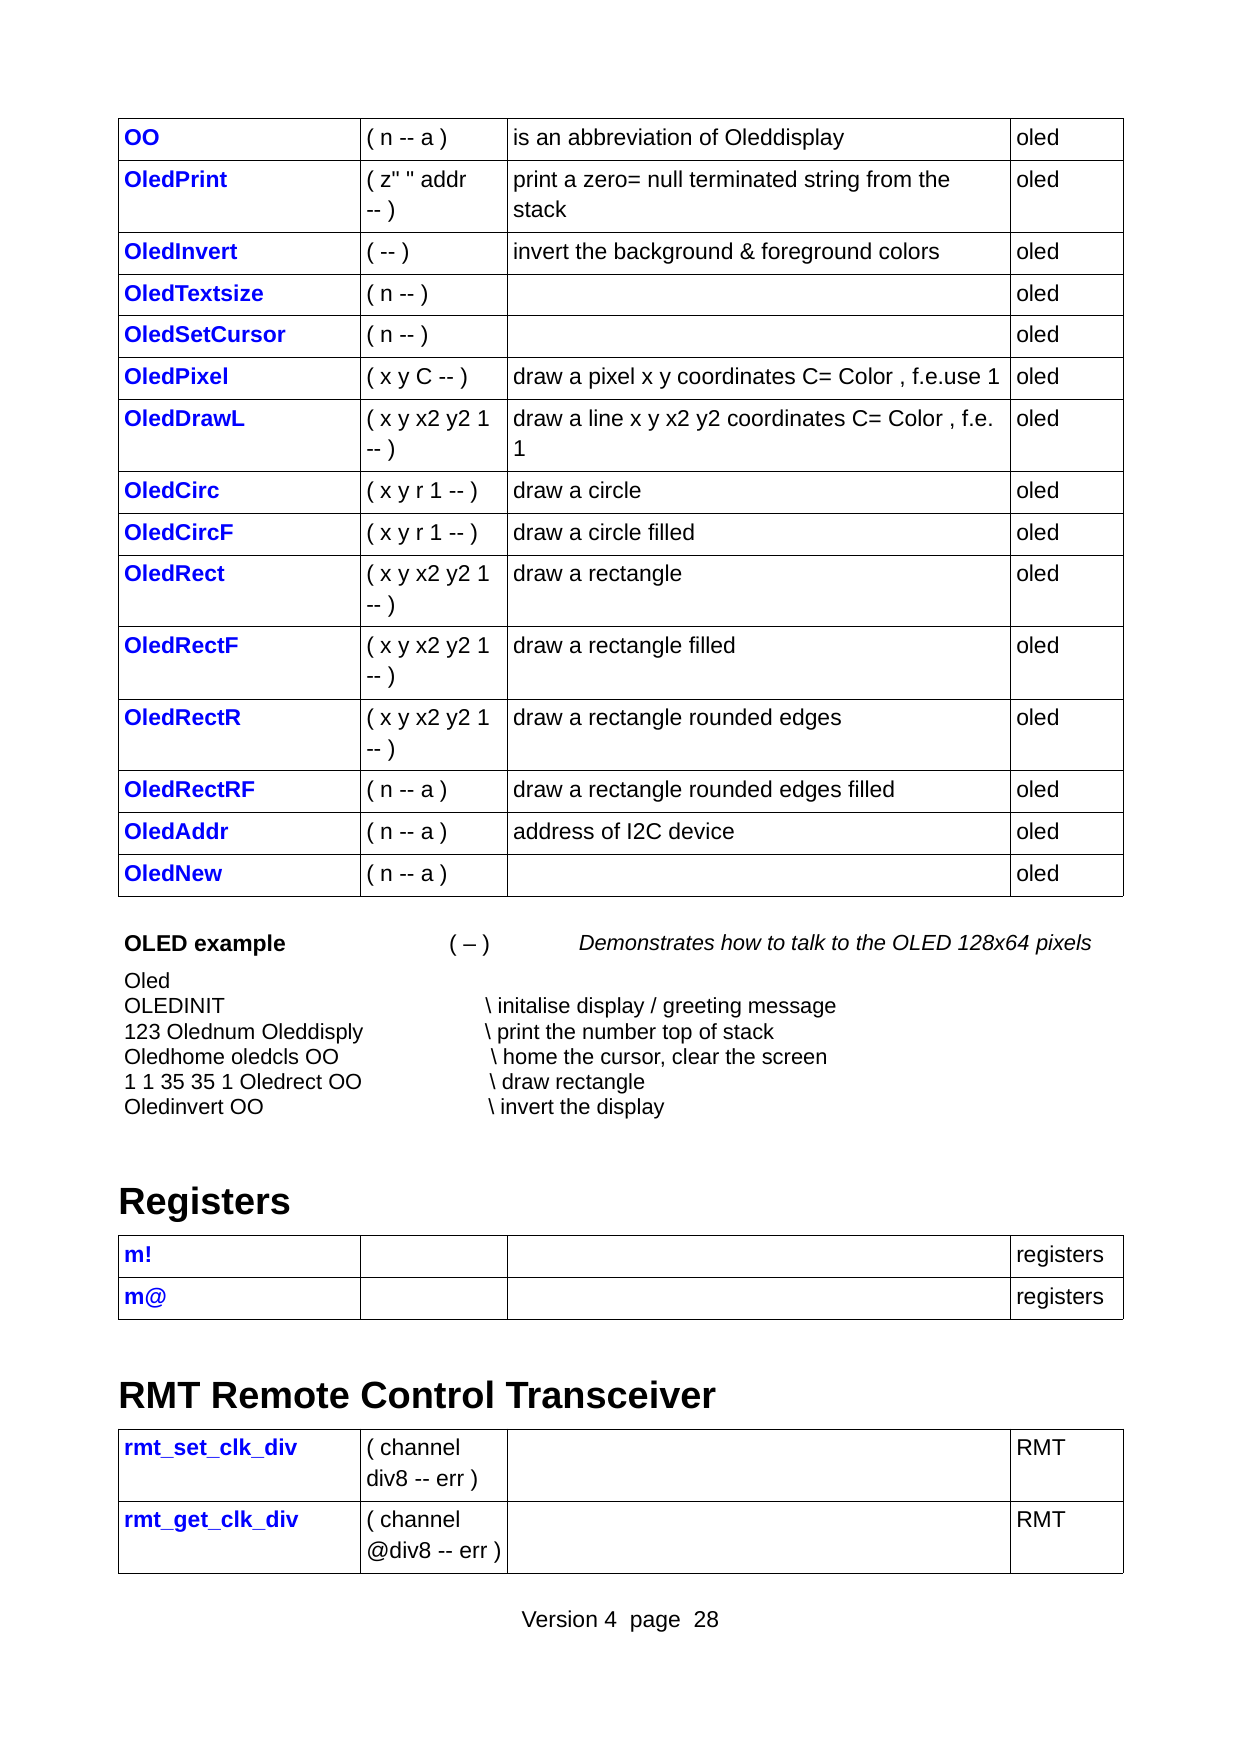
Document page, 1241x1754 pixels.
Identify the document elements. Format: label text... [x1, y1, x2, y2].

table_cell [508, 1278, 1010, 1318]
table_header RMT [1011, 1430, 1123, 1501]
table_cell [508, 1502, 1010, 1572]
table_cell is an abbreviation of Oleddisplay [508, 119, 1010, 160]
table_cell registers [1011, 1278, 1123, 1318]
table_cell ( n -- a ) [361, 813, 507, 854]
table_cell OledRectRF [119, 771, 360, 812]
table_cell ( x y x2 y2 1 -- ) [361, 700, 507, 770]
table_cell OledTextsize [119, 275, 360, 315]
table_cell OledAddr [119, 813, 360, 854]
table_header registers [1011, 1236, 1123, 1277]
table_header [508, 1430, 1010, 1501]
subtitle Registers [118, 1179, 1122, 1222]
table_cell oled [1011, 400, 1123, 471]
table_cell ( n -- ) [361, 275, 507, 315]
table_cell m@ [119, 1278, 360, 1318]
table_cell OledCircF [119, 514, 360, 554]
table_cell ( channel @div8 -- err ) [361, 1502, 507, 1572]
table_cell OO [119, 119, 360, 160]
table_cell draw a rectangle rounded edges filled [508, 771, 1010, 812]
table_cell ( n -- a ) [361, 119, 507, 160]
table_header OLED example [118, 925, 437, 962]
table_cell OledNew [119, 855, 360, 896]
table_cell oled [1011, 275, 1123, 315]
table_cell OledCirc [119, 472, 360, 513]
table_cell oled [1011, 316, 1123, 357]
table_cell [361, 1278, 507, 1318]
table_cell OledRectR [119, 700, 360, 770]
table_cell ( x y r 1 -- ) [361, 472, 507, 513]
table_cell OledPrint [119, 161, 360, 232]
table_cell OledRect [119, 556, 360, 626]
table_cell oled [1011, 556, 1123, 626]
table_cell ( x y C -- ) [361, 358, 507, 399]
table_cell oled [1011, 161, 1123, 232]
table_cell OledDrawL [119, 400, 360, 471]
table_header ( channel div8 -- err ) [361, 1430, 507, 1501]
table_cell [508, 855, 1010, 896]
table_cell OledRectF [119, 627, 360, 698]
table_cell oled [1011, 855, 1123, 896]
table_cell invert the background & foreground colors [508, 233, 1010, 274]
table_cell oled [1011, 700, 1123, 770]
table_cell draw a rectangle rounded edges [508, 700, 1010, 770]
table_cell ( n -- a ) [361, 771, 507, 812]
table_header Demonstrates how to talk to the OLED 128x64 pixels [573, 925, 1123, 962]
table_cell rmt_get_clk_div [119, 1502, 360, 1572]
table_cell oled [1011, 233, 1123, 274]
table_cell Oled OLEDINIT \ initalise display / greeting message 123 Olednum Oleddisply \ print the number top of stack Oledhome oledcls OO \ home the cursor, clear the screen 1 1 35 35 1 Oledrect OO \ draw rectangle Oledinvert OO \ invert the display [118, 963, 1123, 1125]
table_cell draw a line x y x2 y2 coordinates C= Color , f.e. 1 [508, 400, 1010, 471]
table_cell ( n -- a ) [361, 855, 507, 896]
table_cell draw a circle [508, 472, 1010, 513]
table_cell ( -- ) [361, 233, 507, 274]
table_cell oled [1011, 472, 1123, 513]
table_cell address of I2C device [508, 813, 1010, 854]
table_cell print a zero= null terminated string from the stack [508, 161, 1010, 232]
table_cell ( z" " addr -- ) [361, 161, 507, 232]
subtitle RMT Remote Control Transceiver [118, 1372, 1122, 1416]
table_cell oled [1011, 771, 1123, 812]
table_cell ( x y x2 y2 1 -- ) [361, 556, 507, 626]
table_header [361, 1236, 507, 1277]
table_cell ( n -- ) [361, 316, 507, 357]
table_cell oled [1011, 627, 1123, 698]
table_cell OledSetCursor [119, 316, 360, 357]
table_cell oled [1011, 358, 1123, 399]
table_cell ( x y r 1 -- ) [361, 514, 507, 554]
table_cell draw a rectangle filled [508, 627, 1010, 698]
table_cell oled [1011, 514, 1123, 554]
table_cell oled [1011, 119, 1123, 160]
table_header m! [119, 1236, 360, 1277]
table_cell RMT [1011, 1502, 1123, 1572]
table_cell ( x y x2 y2 1 -- ) [361, 400, 507, 471]
table_cell [508, 316, 1010, 357]
table_cell oled [1011, 813, 1123, 854]
table_cell draw a rectangle [508, 556, 1010, 626]
table_header [508, 1236, 1010, 1277]
table_cell OledPixel [119, 358, 360, 399]
table_cell draw a pixel x y coordinates C= Color , f.e.use 1 [508, 358, 1010, 399]
table_header ( – ) [437, 925, 573, 962]
table_cell [508, 275, 1010, 315]
table_cell OledInvert [119, 233, 360, 274]
table_header rmt_set_clk_div [119, 1430, 360, 1501]
table_cell draw a circle filled [508, 514, 1010, 554]
table_cell ( x y x2 y2 1 -- ) [361, 627, 507, 698]
